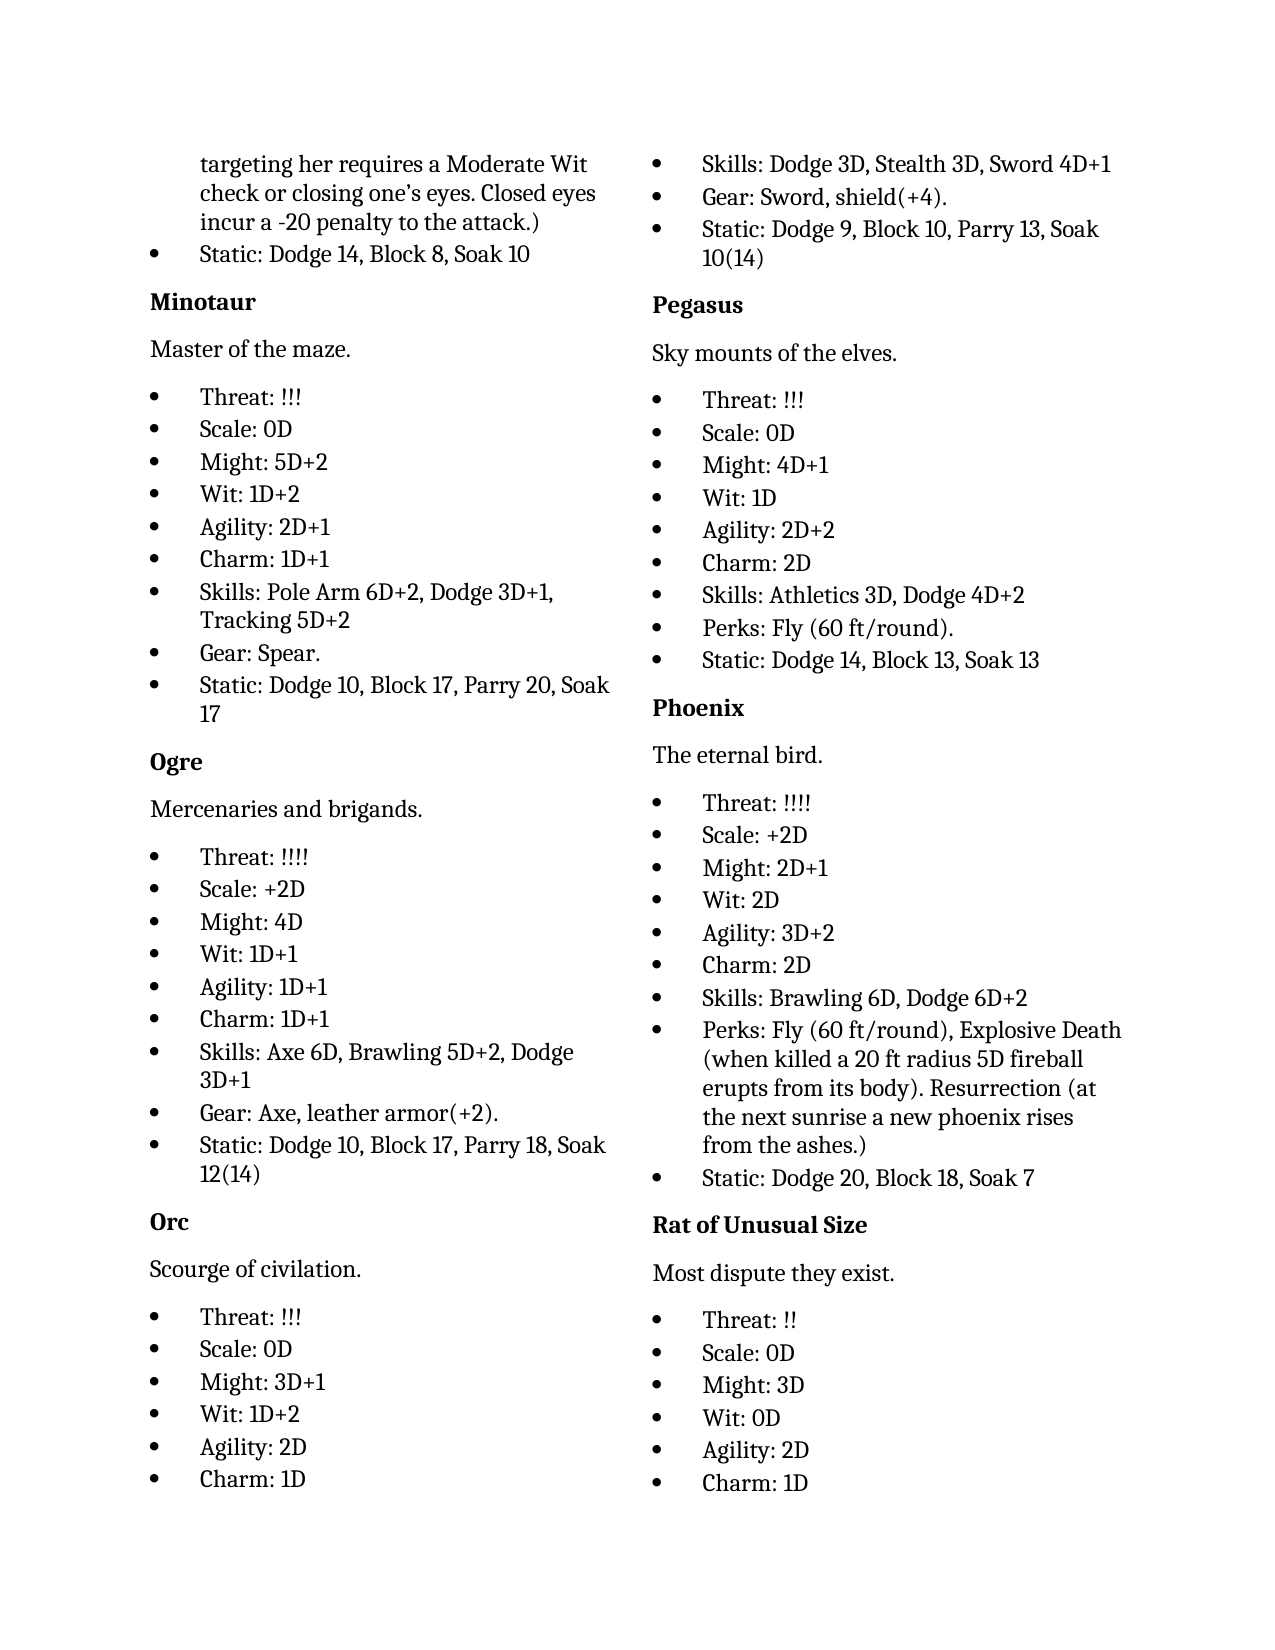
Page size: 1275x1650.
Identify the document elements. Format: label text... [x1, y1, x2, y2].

text Ogre [150, 747, 622, 776]
list Threat: !!! [150, 1302, 622, 1331]
list Static: Dodge 10, Block 17, Parry 18, Soak 12(14) [150, 1131, 622, 1189]
list Charm: 1D+1 [150, 545, 622, 574]
list Wit: 1D+1 [150, 940, 622, 969]
text Minotaur [150, 287, 622, 316]
list Gear: Axe, leather armor(+2). [150, 1099, 622, 1127]
list Scale: 0D [150, 1335, 622, 1364]
list Skills: Athletics 3D, Dodge 4D+2 [652, 581, 1125, 610]
list Skills: Dodge 3D, Stealth 3D, Sword 4D+1 [652, 150, 1125, 179]
text Scourge of civilation. [150, 1255, 622, 1284]
text Orc [150, 1207, 622, 1236]
list Charm: 1D [652, 1469, 1125, 1497]
list Might: 4D+1 [652, 451, 1125, 480]
text The eternal bird. [652, 741, 1125, 770]
list Skills: Brawling 6D, Dodge 6D+2 [652, 984, 1125, 1012]
list Might: 4D [150, 907, 622, 936]
list Might: 5D+2 [150, 447, 622, 476]
list Scale: 0D [652, 1339, 1125, 1367]
list Scale: +2D [150, 875, 622, 904]
list Perks: Fly (60 ft/round). [652, 614, 1125, 642]
list Skills: Pole Arm 6D+2, Dodge 3D+1, Tracking 5D+2 [150, 577, 622, 635]
text Phoenix [652, 694, 1125, 722]
list Scale: 0D [150, 415, 622, 444]
list Charm: 2D [652, 549, 1125, 577]
text Rat of Unusual Size [652, 1211, 1125, 1240]
list Static: Dodge 14, Block 13, Soak 13 [652, 646, 1125, 675]
list Perks: Fly (60 ft/round), Explosive Death (when killed a 20 ft radius 5D fireball erupts from its body). Resurrection (at the next sunrise a new phoenix rises from the ashes.) [652, 1016, 1125, 1160]
list targeting her requires a Moderate Wit check or closing one’s eyes. Closed eyes incur a -20 penalty to the attack.) [150, 150, 622, 236]
list Charm: 2D [652, 951, 1125, 980]
list Threat: !!! [652, 386, 1125, 415]
list Skills: Axe 6D, Brawling 5D+2, Dodge 3D+1 [150, 1037, 622, 1095]
list Gear: Sword, shield(+4). [652, 182, 1125, 211]
text Pegasus [652, 291, 1125, 320]
list Scale: +2D [652, 821, 1125, 850]
list Threat: !! [652, 1306, 1125, 1335]
text Mercenaries and brigands. [150, 795, 622, 824]
list Charm: 1D+1 [150, 1005, 622, 1034]
list Static: Dodge 10, Block 17, Parry 20, Soak 17 [150, 671, 622, 729]
list Charm: 1D [150, 1465, 622, 1494]
list Threat: !!!! [150, 842, 622, 871]
list Wit: 1D+2 [150, 480, 622, 509]
list Static: Dodge 20, Block 18, Soak 7 [652, 1164, 1125, 1192]
list Gear: Spear. [150, 639, 622, 667]
list Agility: 2D [150, 1432, 622, 1461]
list Might: 3D+1 [150, 1367, 622, 1396]
list Wit: 1D+2 [150, 1400, 622, 1429]
list Wit: 2D [652, 886, 1125, 915]
list Threat: !!!! [652, 789, 1125, 817]
list Static: Dodge 9, Block 10, Parry 13, Soak 10(14) [652, 215, 1125, 272]
text Master of the maze. [150, 335, 622, 364]
text Most dispute they exist. [652, 1259, 1125, 1287]
list Might: 3D [652, 1371, 1125, 1400]
list Agility: 3D+2 [652, 919, 1125, 947]
list Threat: !!! [150, 382, 622, 411]
list Agility: 2D+2 [652, 516, 1125, 545]
list Agility: 2D [652, 1436, 1125, 1465]
list Might: 2D+1 [652, 854, 1125, 882]
text Sky mounts of the elves. [652, 339, 1125, 367]
list Agility: 1D+1 [150, 972, 622, 1001]
list Wit: 0D [652, 1404, 1125, 1432]
list Scale: 0D [652, 419, 1125, 447]
list Wit: 1D [652, 484, 1125, 512]
list Agility: 2D+1 [150, 512, 622, 541]
list Static: Dodge 14, Block 8, Soak 10 [150, 240, 622, 269]
